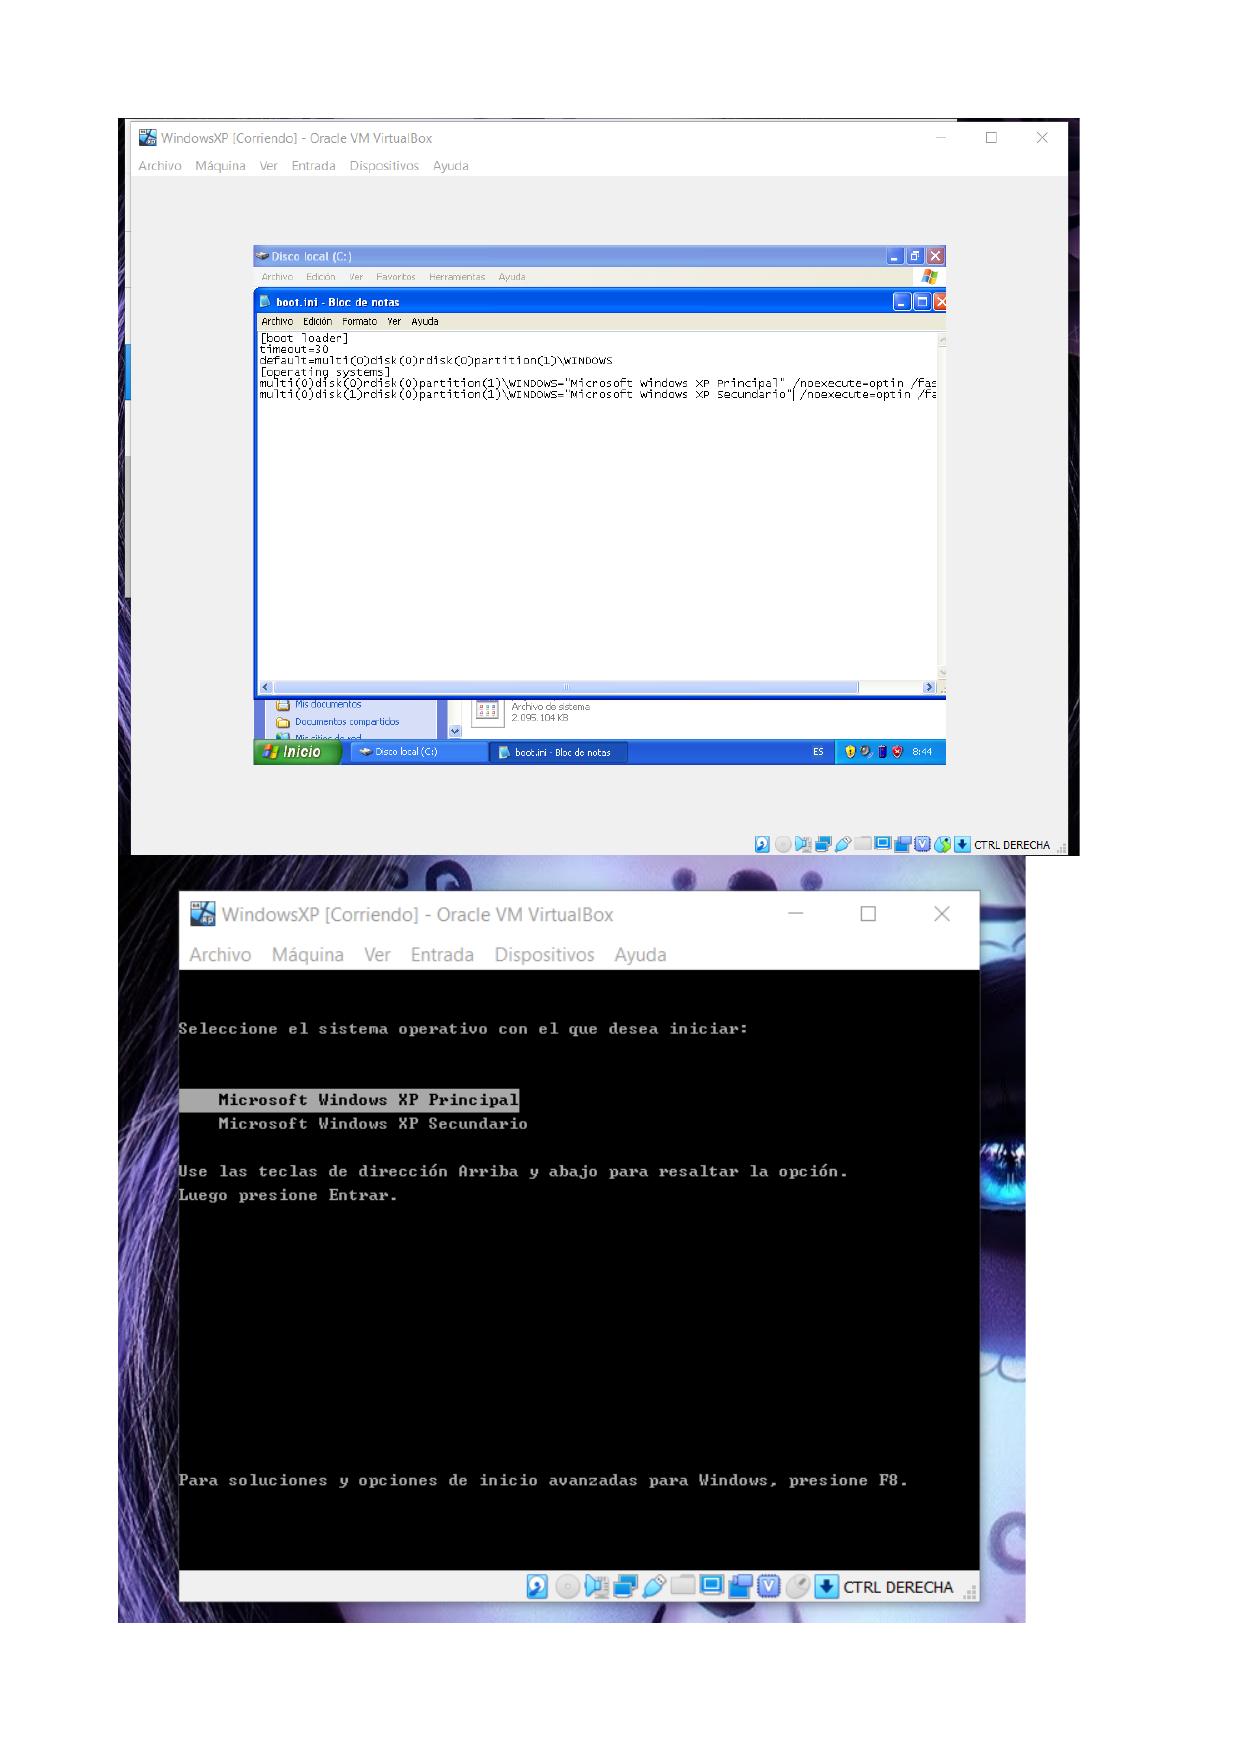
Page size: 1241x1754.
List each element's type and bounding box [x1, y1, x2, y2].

picture [118, 118, 1080, 1623]
